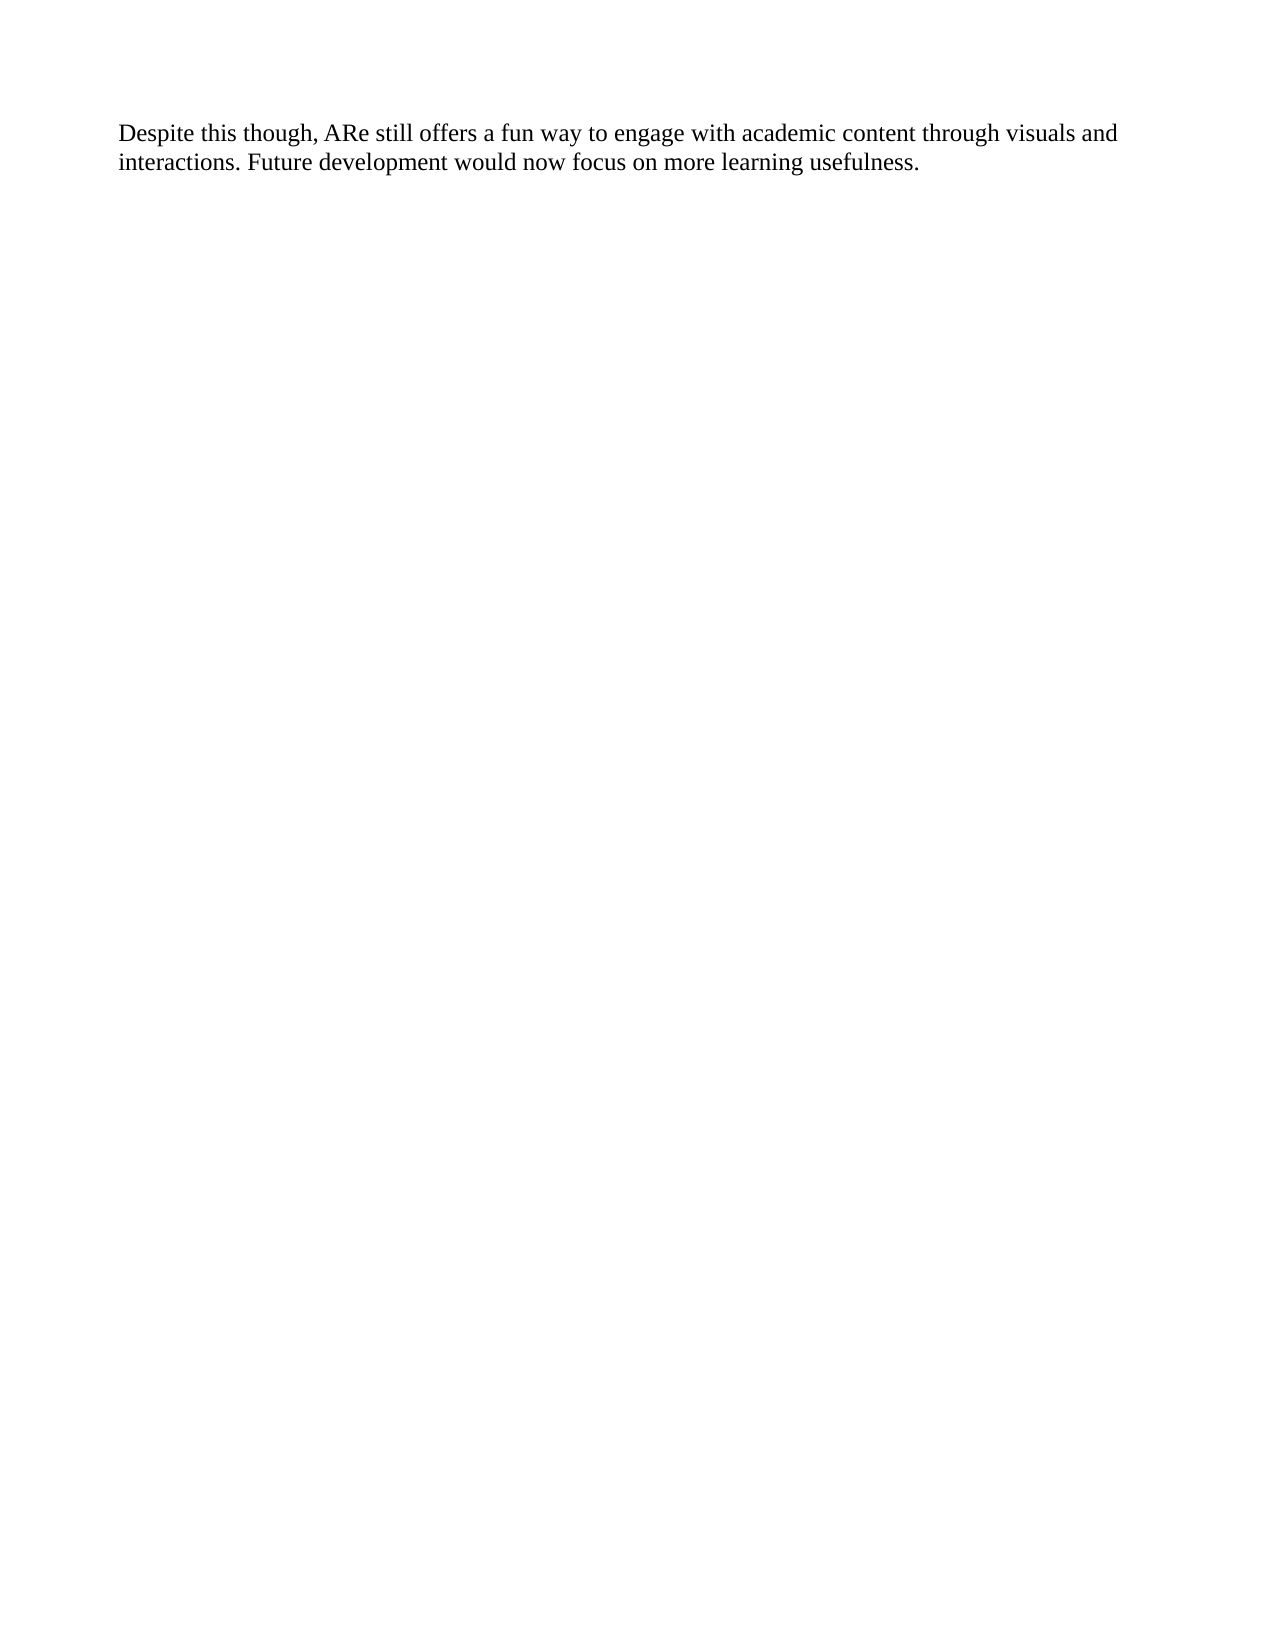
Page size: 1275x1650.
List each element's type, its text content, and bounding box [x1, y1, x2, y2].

text Despite this though, ARe still offers a fun way to engage with academic content through visuals and interactions. Future development would now focus on more learning usefulness. [118, 118, 1157, 176]
